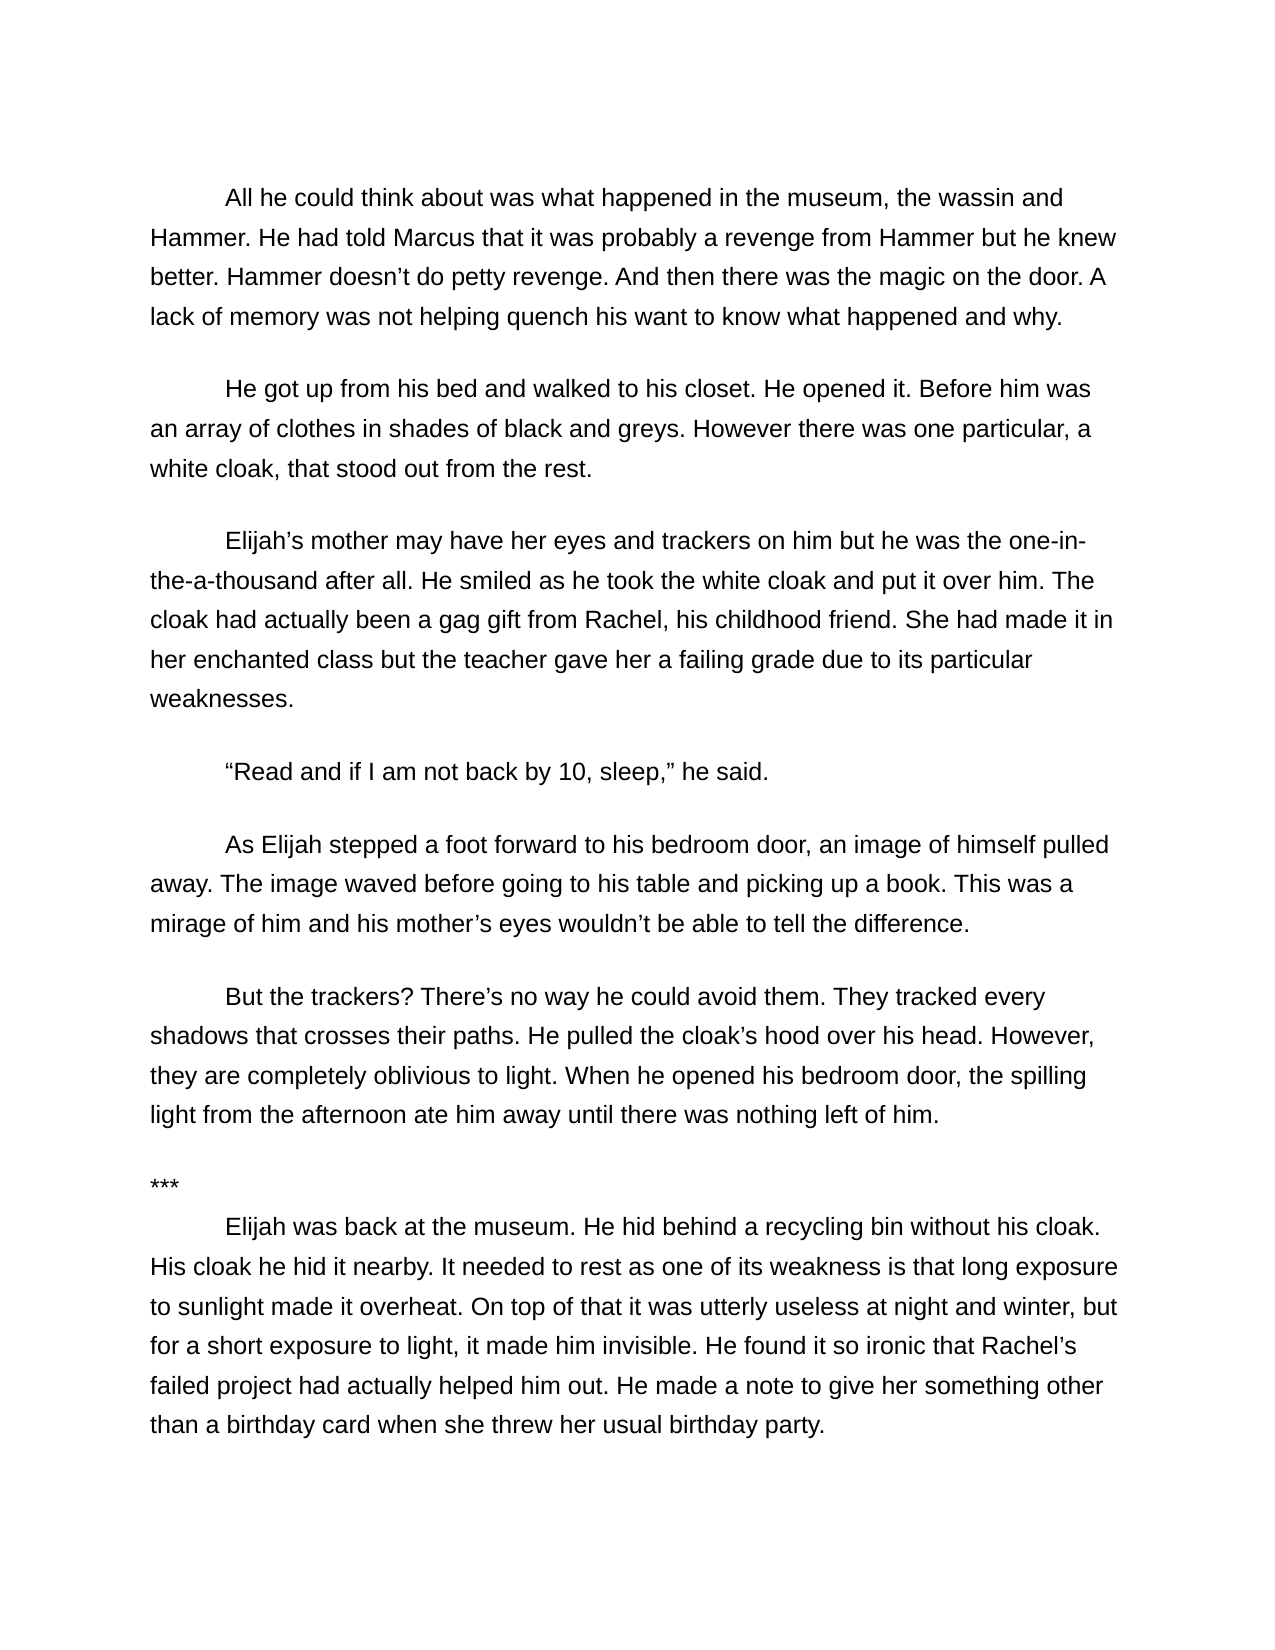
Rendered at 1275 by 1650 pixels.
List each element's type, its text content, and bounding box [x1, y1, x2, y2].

text Elijah’s mother may have her eyes and trackers on him but he was the one-in-the-a-thousand after all. He smiled as he took the white cloak and put it over him. The cloak had actually been a gag gift from Rachel, his childhood friend. She had made it in her enchanted class but the teacher gave her a failing grade due to its particular weaknesses. [150, 526, 1125, 713]
text As Elijah stepped a foot forward to his bedroom door, an image of himself pulled away. The image waved before going to his table and picking up a book. This was a mirage of him and his mother’s eyes wouldn’t be able to tell the difference. [150, 830, 1125, 938]
text *** [150, 1173, 1125, 1202]
text “Read and if I am not back by 10, sleep,” he said. [150, 757, 1125, 786]
text He got up from his bed and walked to his closet. He opened it. Before him was an array of clothes in shades of black and greys. However there was one particular, a white cloak, that stood out from the rest. [150, 374, 1125, 482]
text All he could think about was what happened in the museum, the wassin and Hammer. He had told Marcus that it was probably a revenge from Hammer but he knew better. Hammer doesn’t do petty revenge. And then there was the magic on the door. A lack of memory was not helping quench his want to know what happened and why. [150, 183, 1125, 331]
text Elijah was back at the museum. He hid behind a recycling bin without his cloak. His cloak he hid it nearby. It needed to rest as one of its weakness is that long exposure to sunlight made it overheat. On top of that it was utterly useless at night and winter, but for a short exposure to light, it made him invisible. He found it so ironic that Rachel’s failed project had actually helped him out. He made a note to give her something other than a birthday card when she threw her usual birthday party. [150, 1212, 1125, 1439]
text But the trackers? There’s no way he could avoid them. They tracked every shadows that crosses their paths. He pulled the cloak’s hood over his head. However, they are completely oblivious to light. When he opened his bedroom door, the spilling light from the afternoon ate him away until there was nothing left of him. [150, 981, 1125, 1129]
